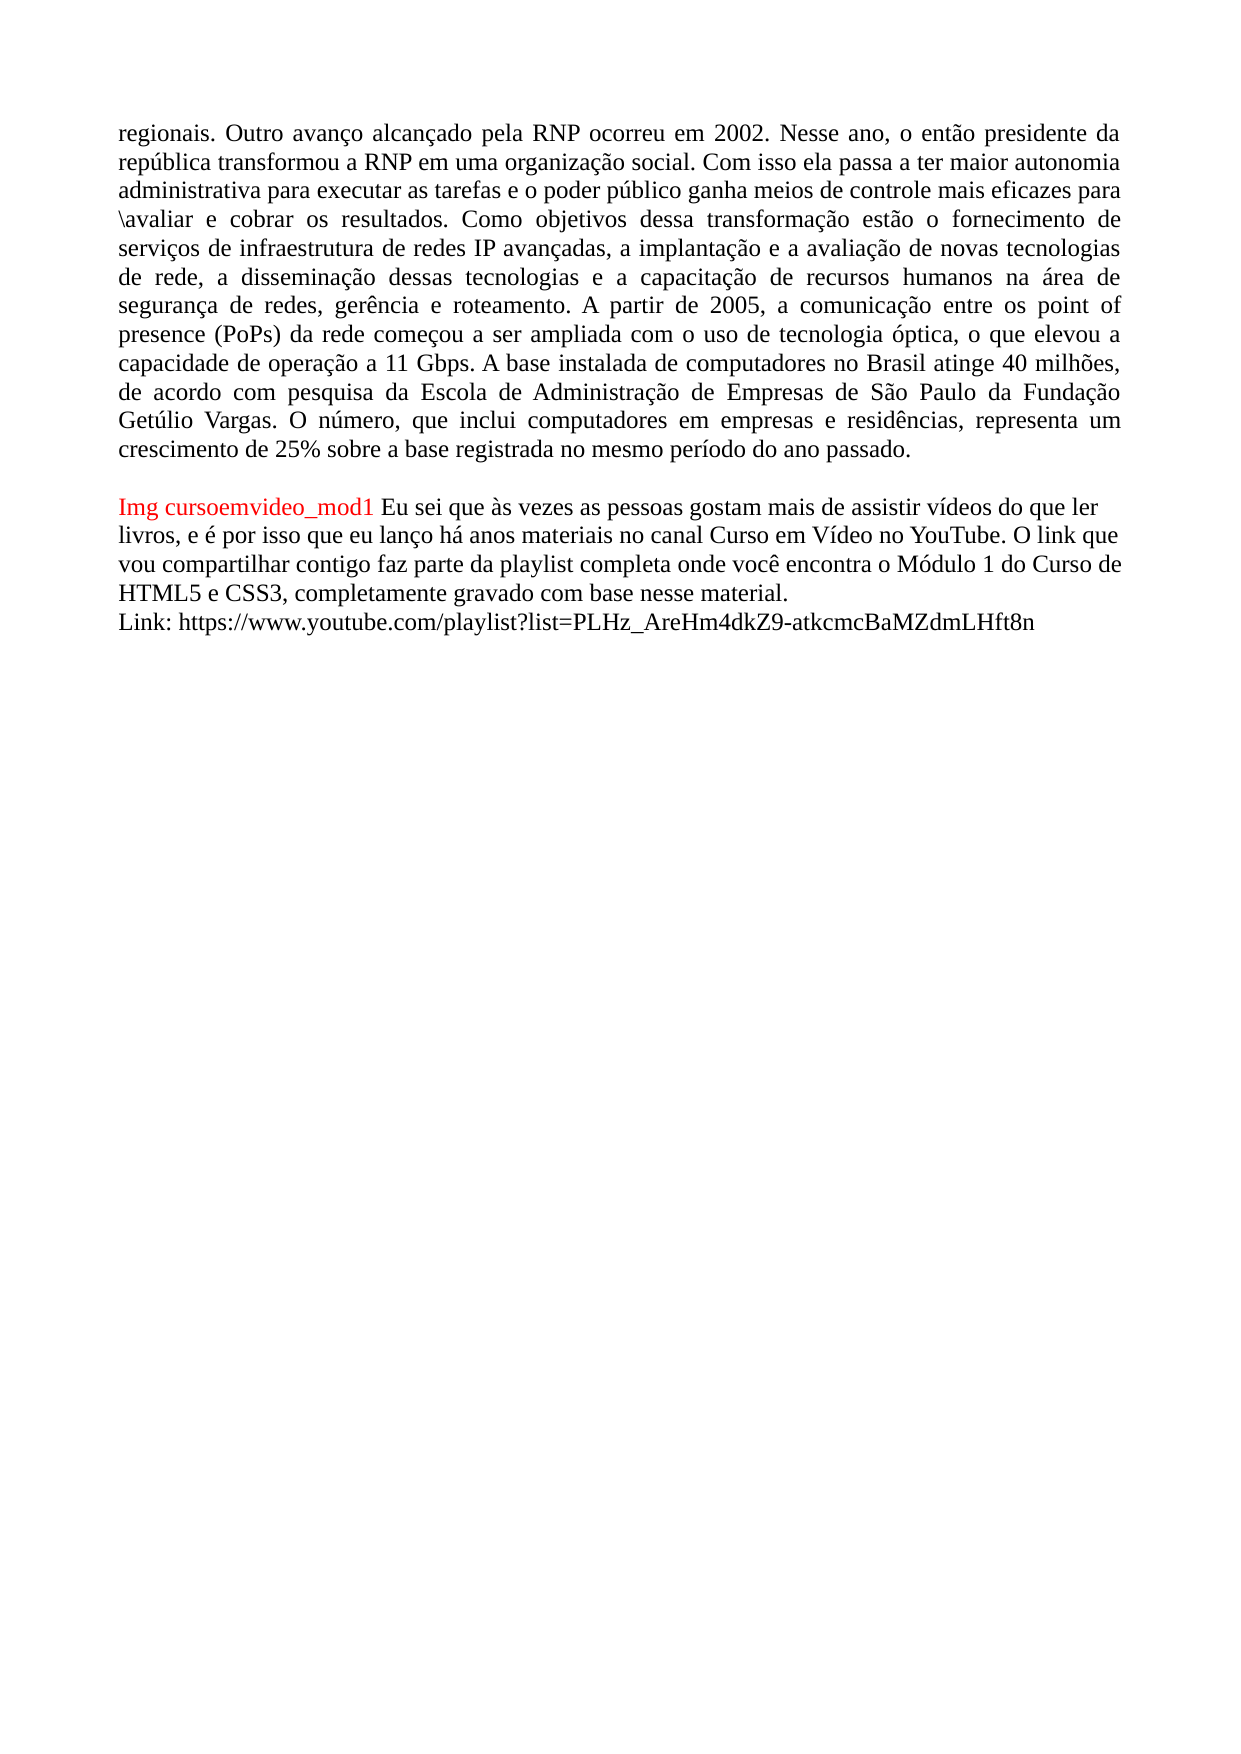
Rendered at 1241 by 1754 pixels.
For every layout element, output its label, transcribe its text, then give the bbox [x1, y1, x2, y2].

text Link: https://www.youtube.com/playlist?list=PLHz_AreHm4dkZ9-atkcmcBaMZdmLHft8n [118, 607, 1122, 636]
text regionais. Outro avanço alcançado pela RNP ocorreu em 2002. Nesse ano, o então presidente da república transformou a RNP em uma organização social. Com isso ela passa a ter maior autonomia administrativa para executar as tarefas e o poder público ganha meios de controle mais eficazes para \avaliar e cobrar os resultados. Como objetivos dessa transformação estão o fornecimento de serviços de infraestrutura de redes IP avançadas, a implantação e a avaliação de novas tecnologias de rede, a disseminação dessas tecnologias e a capacitação de recursos humanos na área de segurança de redes, gerência e roteamento. A partir de 2005, a comunicação entre os point of presence (PoPs) da rede começou a ser ampliada com o uso de tecnologia óptica, o que elevou a capacidade de operação a 11 Gbps. A base instalada de computadores no Brasil atinge 40 milhões, de acordo com pesquisa da Escola de Administração de Empresas de São Paulo da Fundação Getúlio Vargas. O número, que inclui computadores em empresas e residências, representa um crescimento de 25% sobre a base registrada no mesmo período do ano passado. [118, 118, 1122, 463]
text Img cursoemvideo_mod1 Eu sei que às vezes as pessoas gostam mais de assistir vídeos do que ler livros, e é por isso que eu lanço há anos materiais no canal Curso em Vídeo no YouTube. O link que vou compartilhar contigo faz parte da playlist completa onde você encontra o Módulo 1 do Curso de HTML5 e CSS3, completamente gravado com base nesse material. [118, 492, 1122, 607]
